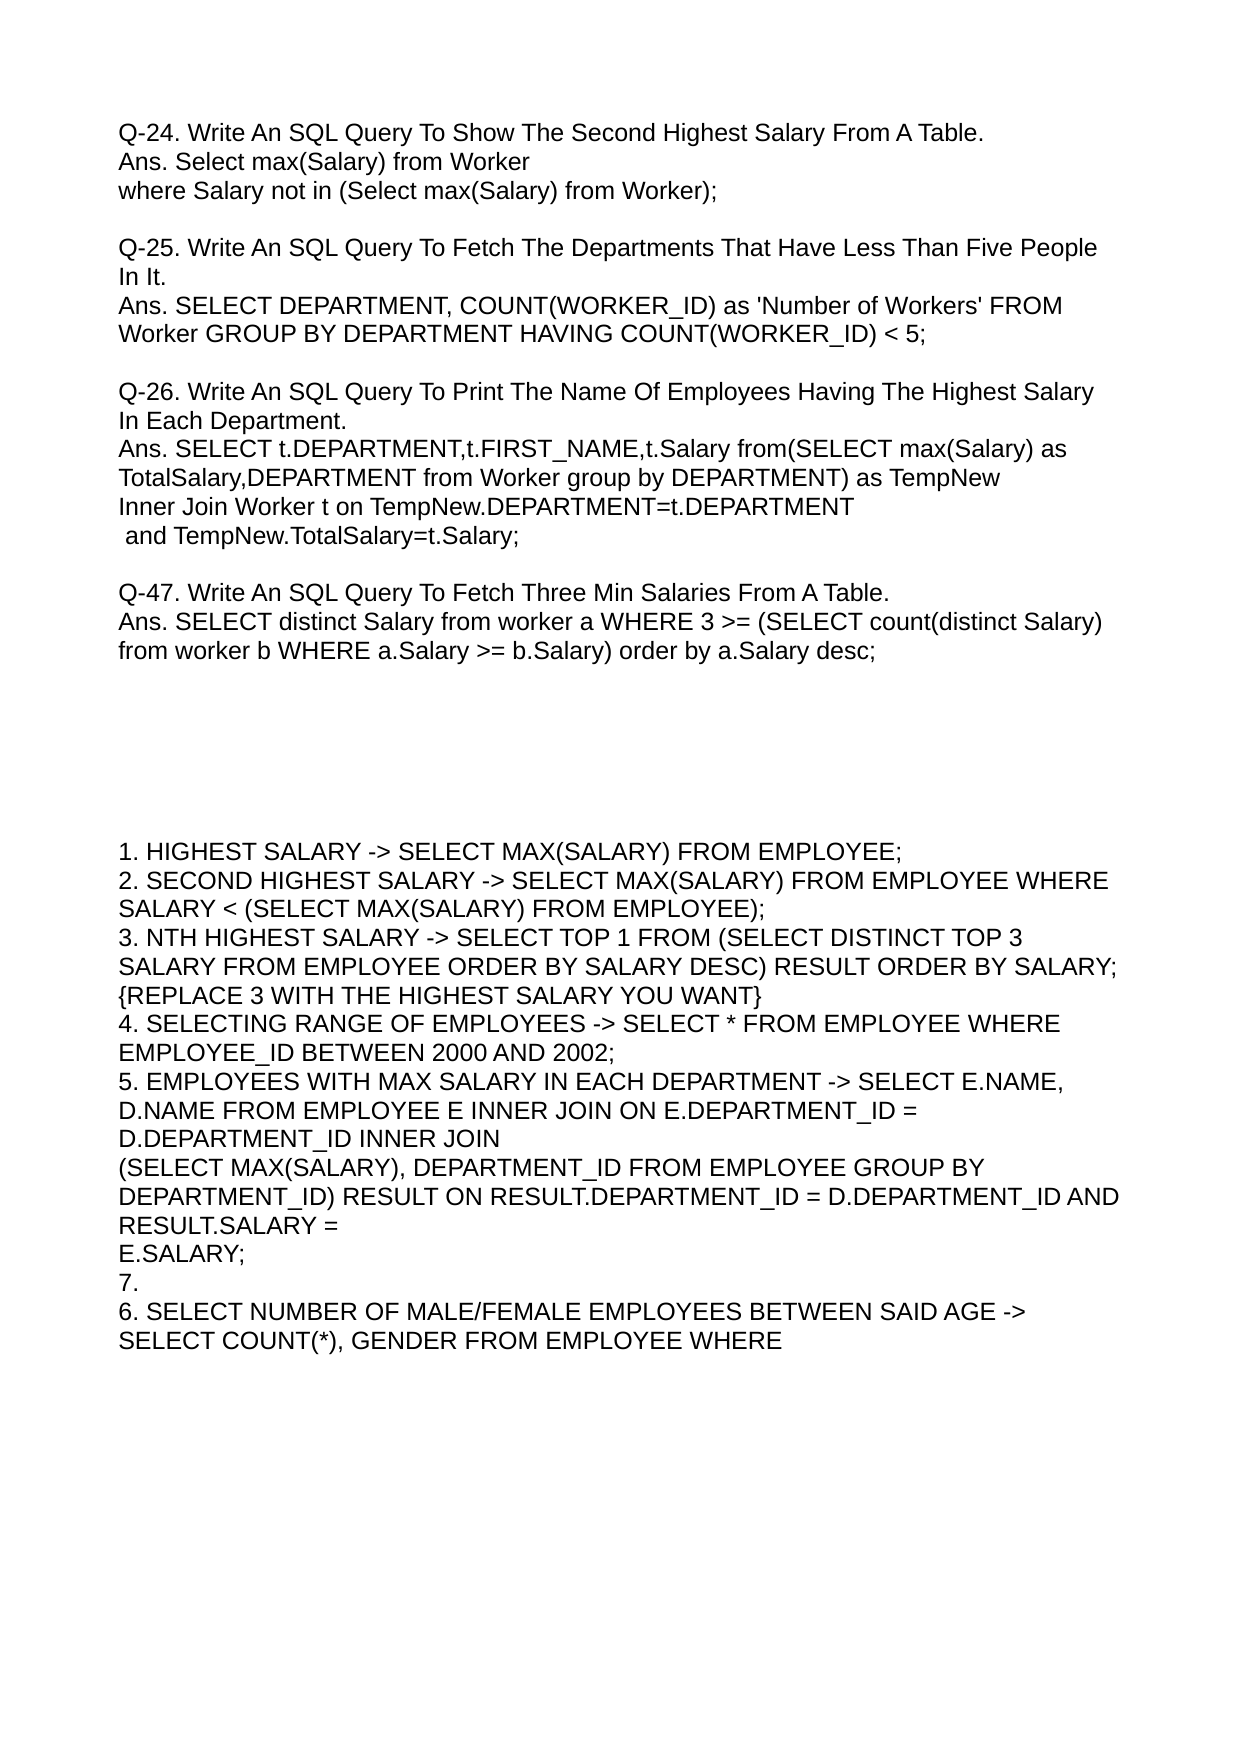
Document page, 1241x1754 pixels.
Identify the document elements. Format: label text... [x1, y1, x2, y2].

text Ans. SELECT DEPARTMENT, COUNT(WORKER_ID) as 'Number of Workers' FROM Worker GROUP BY DEPARTMENT HAVING COUNT(WORKER_ID) < 5; [118, 291, 1122, 348]
text 7. [118, 1268, 1122, 1297]
text Q-25. Write An SQL Query To Fetch The Departments That Have Less Than Five People In It. [118, 233, 1122, 291]
text Q-47. Write An SQL Query To Fetch Three Min Salaries From A Table. [118, 578, 1122, 607]
text 1. HIGHEST SALARY -> SELECT MAX(SALARY) FROM EMPLOYEE; [118, 837, 1122, 866]
text 6. SELECT NUMBER OF MALE/FEMALE EMPLOYEES BETWEEN SAID AGE -> SELECT COUNT(*), GENDER FROM EMPLOYEE WHERE [118, 1297, 1122, 1354]
text E.SALARY; [118, 1239, 1122, 1268]
text Q-24. Write An SQL Query To Show The Second Highest Salary From A Table. [118, 118, 1122, 147]
text Q-26. Write An SQL Query To Print The Name Of Employees Having The Highest Salary In Each Department. [118, 377, 1122, 434]
text Ans. SELECT t.DEPARTMENT,t.FIRST_NAME,t.Salary from(SELECT max(Salary) as TotalSalary,DEPARTMENT from Worker group by DEPARTMENT) as TempNew [118, 434, 1122, 492]
text 2. SECOND HIGHEST SALARY -> SELECT MAX(SALARY) FROM EMPLOYEE WHERE SALARY < (SELECT MAX(SALARY) FROM EMPLOYEE); [118, 866, 1122, 923]
text (SELECT MAX(SALARY), DEPARTMENT_ID FROM EMPLOYEE GROUP BY DEPARTMENT_ID) RESULT ON RESULT.DEPARTMENT_ID = D.DEPARTMENT_ID AND RESULT.SALARY = [118, 1153, 1122, 1239]
text {REPLACE 3 WITH THE HIGHEST SALARY YOU WANT} [118, 981, 1122, 1009]
text Inner Join Worker t on TempNew.DEPARTMENT=t.DEPARTMENT [118, 492, 1122, 521]
text and TempNew.TotalSalary=t.Salary; [118, 521, 1122, 549]
text Ans. Select max(Salary) from Worker [118, 147, 1122, 176]
text 3. NTH HIGHEST SALARY -> SELECT TOP 1 FROM (SELECT DISTINCT TOP 3 SALARY FROM EMPLOYEE ORDER BY SALARY DESC) RESULT ORDER BY SALARY; [118, 923, 1122, 981]
text 4. SELECTING RANGE OF EMPLOYEES -> SELECT * FROM EMPLOYEE WHERE EMPLOYEE_ID BETWEEN 2000 AND 2002; [118, 1009, 1122, 1067]
text where Salary not in (Select max(Salary) from Worker); [118, 176, 1122, 204]
text 5. EMPLOYEES WITH MAX SALARY IN EACH DEPARTMENT -> SELECT E.NAME, D.NAME FROM EMPLOYEE E INNER JOIN ON E.DEPARTMENT_ID = D.DEPARTMENT_ID INNER JOIN [118, 1067, 1122, 1153]
text Ans. SELECT distinct Salary from worker a WHERE 3 >= (SELECT count(distinct Salary) from worker b WHERE a.Salary >= b.Salary) order by a.Salary desc; [118, 607, 1122, 664]
